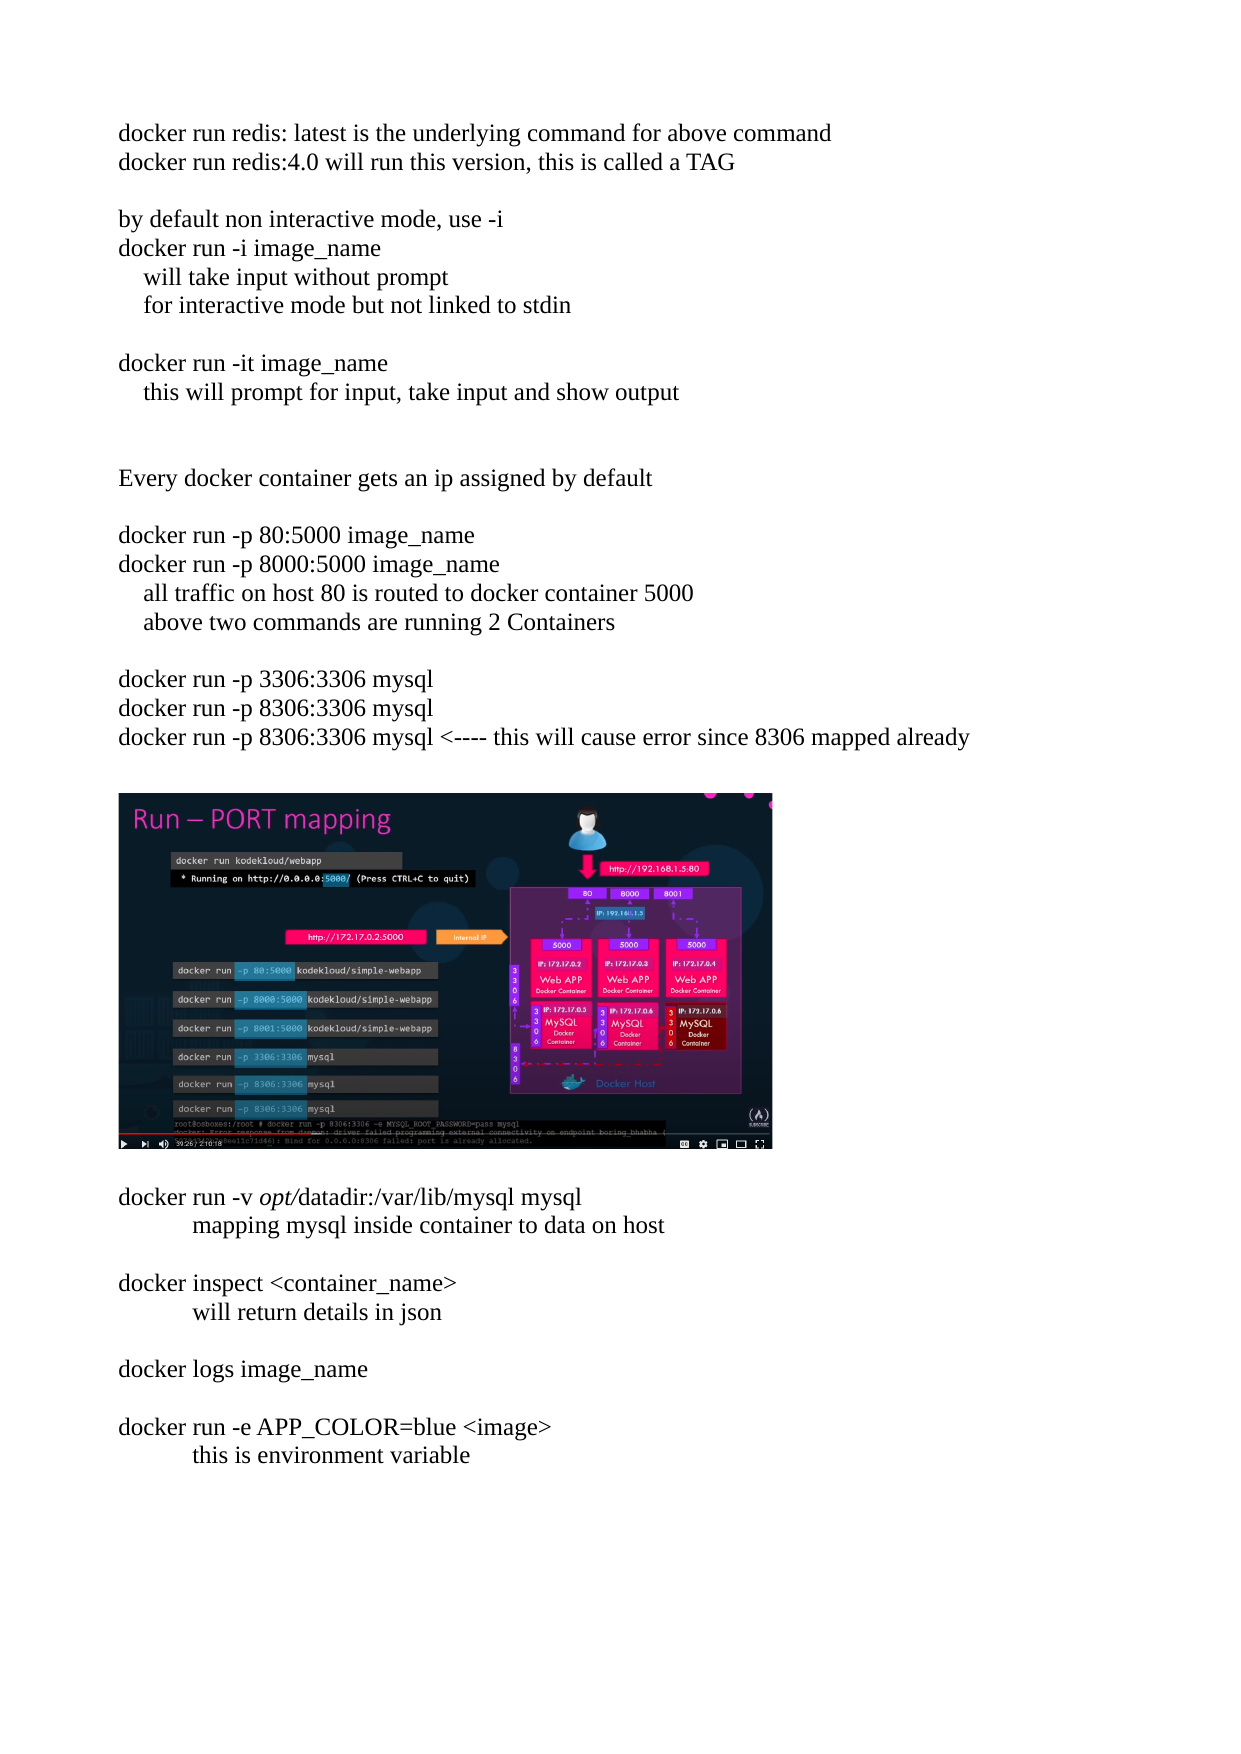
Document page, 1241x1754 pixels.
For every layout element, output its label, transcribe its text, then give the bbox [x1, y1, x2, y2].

text this will prompt for input, take input and show output [118, 377, 1122, 406]
picture [118, 793, 636, 1149]
text docker logs image_name [118, 1354, 1122, 1383]
text above two commands are running 2 Containers [118, 607, 1122, 636]
text docker run -p 80:5000 image_name [118, 521, 1122, 549]
text by default non interactive mode, use -i [118, 204, 1122, 233]
text docker inspect <container_name> [118, 1268, 1122, 1297]
text docker run -it image_name [118, 348, 1122, 377]
text docker run -p 3306:3306 mysql [118, 664, 1122, 693]
text Every docker container gets an ip assigned by default [118, 463, 1122, 492]
text docker run redis:4.0 will run this version, this is called a TAG [118, 147, 1122, 176]
text docker run -p 8306:3306 mysql [118, 693, 1122, 722]
text docker run -e APP_COLOR=blue <image> [118, 1412, 1122, 1441]
text for interactive mode but not linked to stdin [118, 291, 1122, 319]
text will return details in json [118, 1297, 1122, 1326]
text docker run -p 8306:3306 mysql <---- this will cause error since 8306 mapped already [118, 722, 1122, 751]
text all traffic on host 80 is routed to docker container 5000 [118, 578, 1122, 607]
text docker run -v opt/datadir:/var/lib/mysql mysql [118, 1182, 1122, 1211]
text will take input without prompt [118, 262, 1122, 291]
text docker run -p 8000:5000 image_name [118, 549, 1122, 578]
text docker run -i image_name [118, 233, 1122, 262]
text this is environment variable [118, 1441, 1122, 1469]
text mapping mysql inside container to data on host [118, 1211, 1122, 1239]
text docker run redis: latest is the underlying command for above command [118, 118, 1122, 147]
